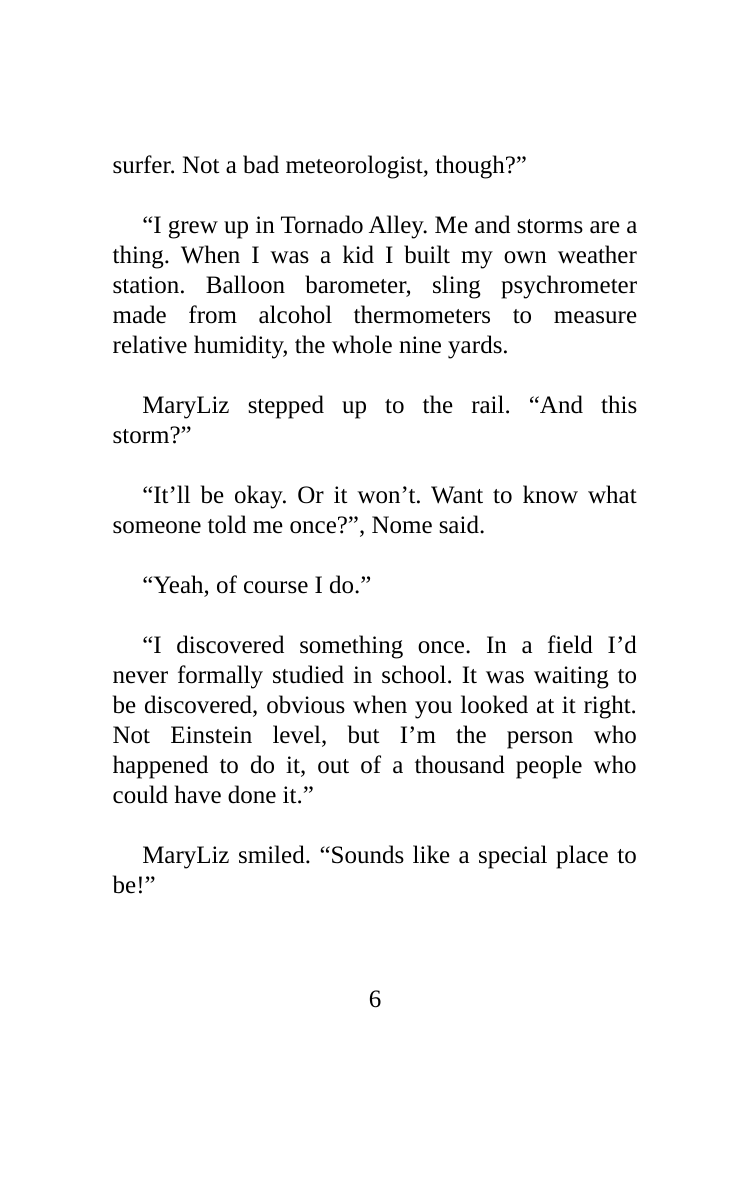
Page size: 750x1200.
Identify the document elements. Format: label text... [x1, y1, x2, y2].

text “It’ll be okay. Or it won’t. Want to know what someone told me once?”, Nome said. [112, 480, 637, 540]
text “I discovered something once. In a field I’d never formally studied in school. It was waiting to be discovered, obvious when you looked at it right. Not Einstein level, but I’m the person who happened to do it, out of a thousand people who could have done it.” [112, 630, 637, 810]
text MaryLiz smiled. “Sounds like a special place to be!” [112, 840, 637, 900]
text MaryLiz stepped up to the rail. “And this storm?” [112, 390, 637, 450]
text “Yeah, of course I do.” [112, 570, 637, 600]
text surfer. Not a bad meteorologist, though?” [112, 150, 637, 180]
text “I grew up in Tornado Alley. Me and storms are a thing. When I was a kid I built my own weather station. Balloon barometer, sling psychrometer made from alcohol thermometers to measure relative humidity, the whole nine yards. [112, 210, 637, 360]
